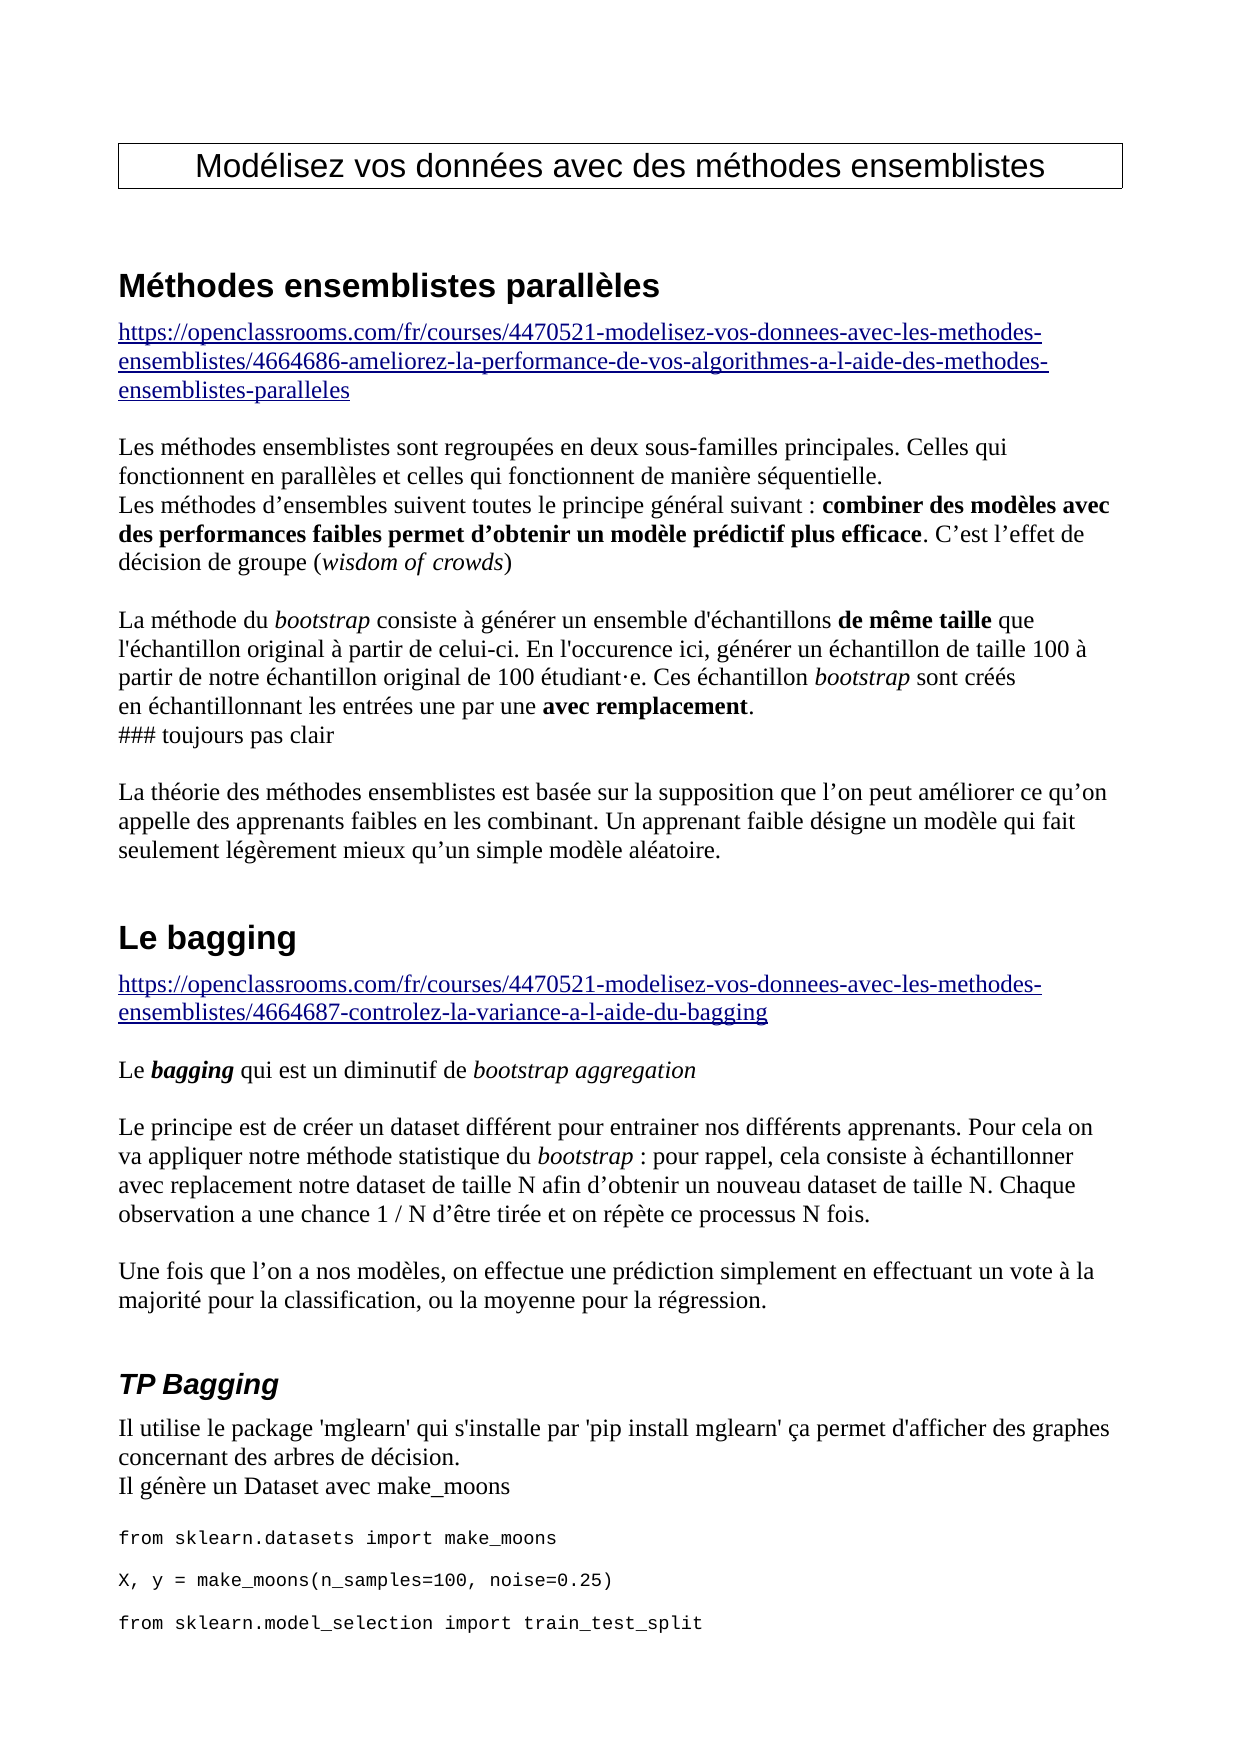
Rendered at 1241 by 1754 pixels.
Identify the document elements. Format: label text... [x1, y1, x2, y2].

subtitle Méthodes ensemblistes parallèles [118, 266, 1122, 305]
text Il utilise le package 'mglearn' qui s'installe par 'pip install mglearn' ça permet d'afficher des graphes concernant des arbres de décision. [118, 1413, 1122, 1471]
text La méthode du bootstrap consiste à générer un ensemble d'échantillons de même taille que l'échantillon original à partir de celui-ci. En l'occurence ici, générer un échantillon de taille 100 à partir de notre échantillon original de 100 étudiant·e. Ces échantillon bootstrap sont créés en échantillonnant les entrées une par une avec remplacement. [118, 605, 1122, 720]
text from sklearn.datasets import make_moons [118, 1528, 1122, 1550]
text ### toujours pas clair [118, 720, 1122, 749]
subtitle Le bagging [118, 917, 1122, 956]
text Les méthodes d’ensembles suivent toutes le principe général suivant : combiner des modèles avec des performances faibles permet d’obtenir un modèle prédictif plus efficace. C’est l’effet de décision de groupe (wisdom of crowds) [118, 490, 1122, 576]
subtitle TP Bagging [118, 1367, 1122, 1401]
text https://openclassrooms.com/fr/courses/4470521-modelisez-vos-donnees-avec-les-methodes-ensemblistes/4664687-controlez-la-variance-a-l-aide-du-bagging [118, 969, 1122, 1026]
text X, y = make_moons(n_samples=100, noise=0.25) [118, 1571, 1122, 1592]
subtitle Modélisez vos données avec des méthodes ensemblistes [119, 144, 1122, 188]
text Les méthodes ensemblistes sont regroupées en deux sous-familles principales. Celles qui fonctionnent en parallèles et celles qui fonctionnent de manière séquentielle. [118, 432, 1122, 490]
text Une fois que l’on a nos modèles, on effectue une prédiction simplement en effectuant un vote à la majorité pour la classification, ou la moyenne pour la régression. [118, 1256, 1122, 1314]
text https://openclassrooms.com/fr/courses/4470521-modelisez-vos-donnees-avec-les-methodes-ensemblistes/4664686-ameliorez-la-performance-de-vos-algorithmes-a-l-aide-des-methodes-ensemblistes-paralleles [118, 317, 1122, 404]
text La théorie des méthodes ensemblistes est basée sur la supposition que l’on peut améliorer ce qu’on appelle des apprenants faibles en les combinant. Un apprenant faible désigne un modèle qui fait seulement légèrement mieux qu’un simple modèle aléatoire. [118, 777, 1122, 864]
text Le principe est de créer un dataset différent pour entrainer nos différents apprenants. Pour cela on va appliquer notre méthode statistique du bootstrap : pour rappel, cela consiste à échantillonner avec replacement notre dataset de taille N afin d’obtenir un nouveau dataset de taille N. Chaque observation a une chance 1 / N d’être tirée et on répète ce processus N fois. [118, 1112, 1122, 1227]
text Il génère un Dataset avec make_moons [118, 1471, 1122, 1500]
text Le bagging qui est un diminutif de bootstrap aggregation [118, 1055, 1122, 1084]
text from sklearn.model_selection import train_test_split [118, 1613, 1122, 1635]
